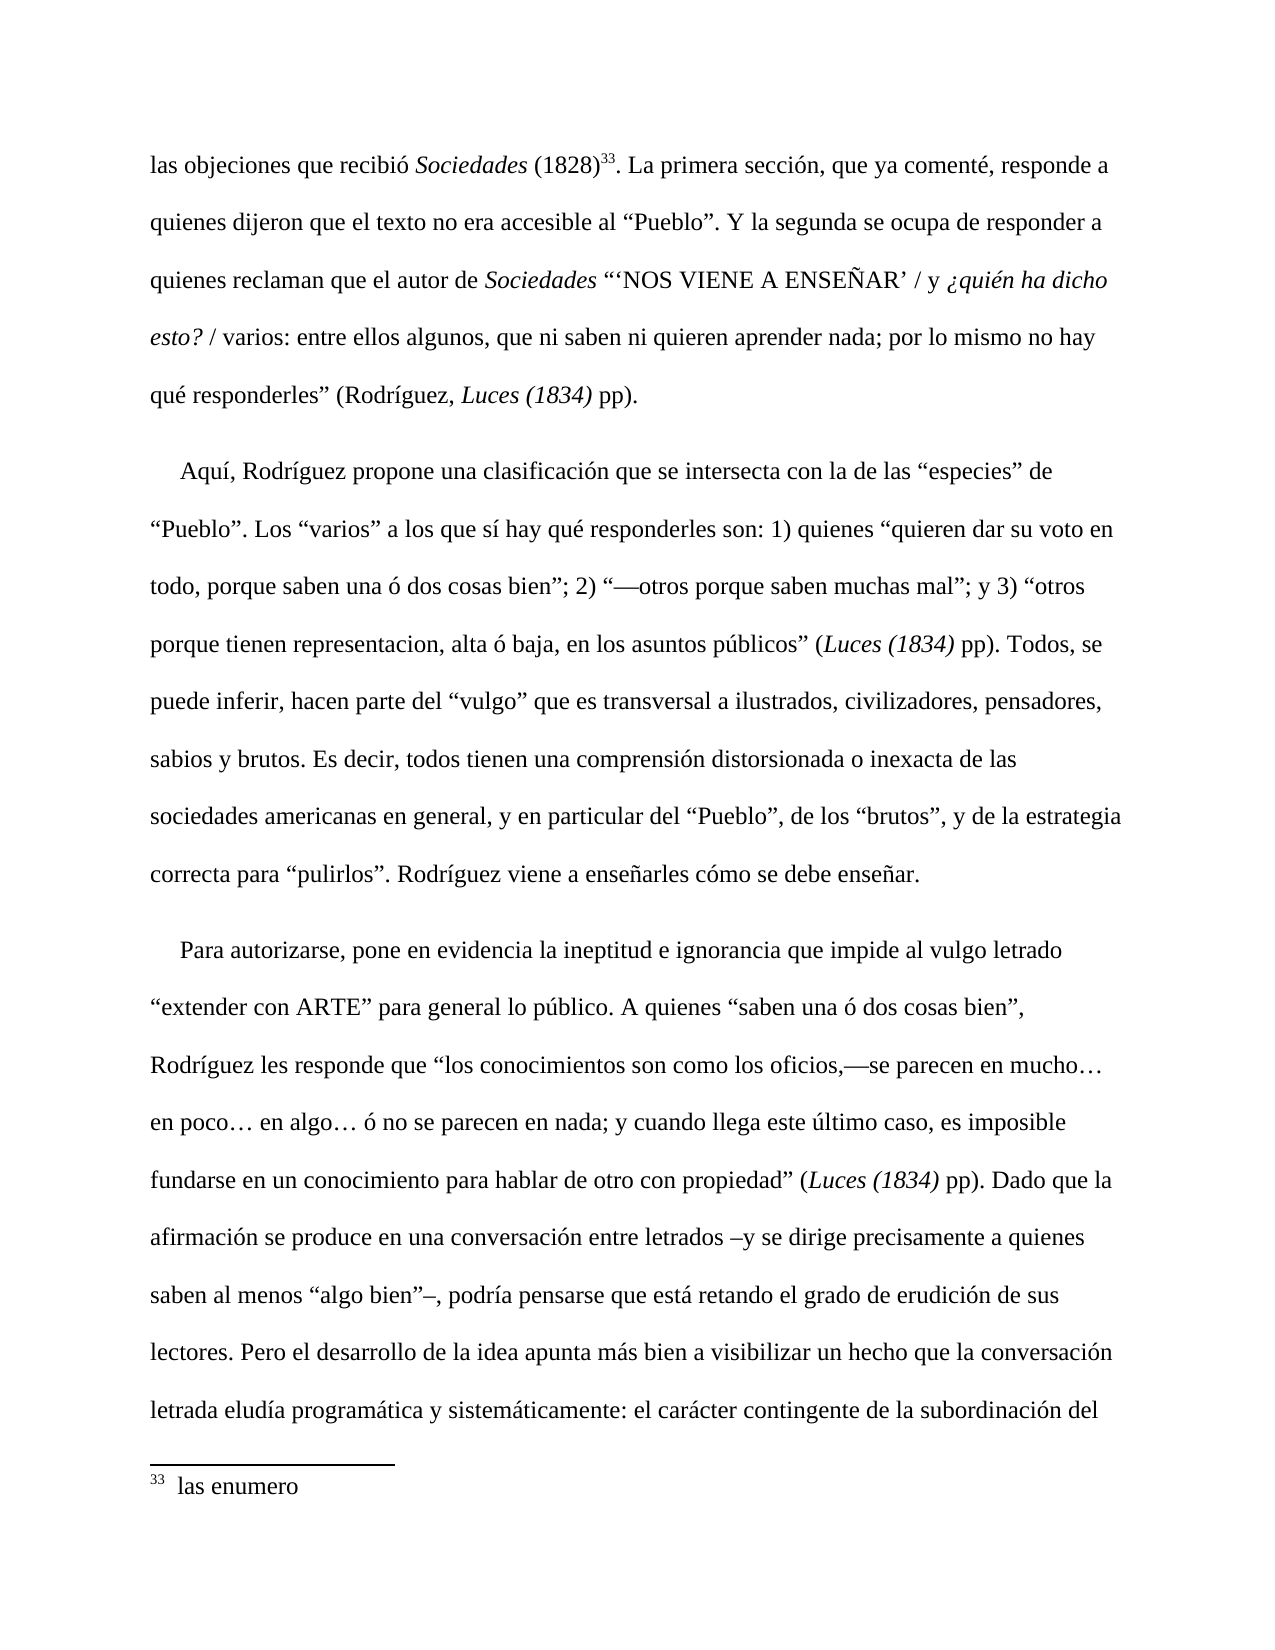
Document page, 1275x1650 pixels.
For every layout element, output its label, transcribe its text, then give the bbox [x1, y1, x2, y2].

text Aquí, Rodríguez propone una clasificación que se intersecta con la de las “especies” de “Pueblo”. Los “varios” a los que sí hay qué responderles son: 1) quienes “quieren dar su voto en todo, porque saben una ó dos cosas bien”; 2) “—otros porque saben muchas mal”; y 3) “otros porque tienen representacion, alta ó baja, en los asuntos públicos” (Luces (1834) pp). Todos, se puede inferir, hacen parte del “vulgo” que es transversal a ilustrados, civilizadores, pensadores, sabios y brutos. Es decir, todos tienen una comprensión distorsionada o inexacta de las sociedades americanas en general, y en particular del “Pueblo”, de los “brutos”, y de la estrategia correcta para “pulirlos”. Rodríguez viene a enseñarles cómo se debe enseñar. [150, 456, 1125, 887]
text las objeciones que recibió Sociedades (1828). La primera sección, que ya comenté, responde a quienes dijeron que el texto no era accesible al “Pueblo”. Y la segunda se ocupa de responder a quienes reclaman que el autor de Sociedades “‘NOS VIENE A ENSEÑAR’ / y ¿quién ha dicho esto? / varios: entre ellos algunos, que ni saben ni quieren aprender nada; por lo mismo no hay qué responderles” (Rodríguez, Luces (1834) pp). [150, 150, 1125, 409]
text Para autorizarse, pone en evidencia la ineptitud e ignorancia que impide al vulgo letrado “extender con ARTE” para general lo público. A quienes “saben una ó dos cosas bien”, Rodríguez les responde que “los conocimientos son como los oficios,—se parecen en mucho… en poco… en algo… ó no se parecen en nada; y cuando llega este último caso, es imposible fundarse en un conocimiento para hablar de otro con propiedad” (Luces (1834) pp). Dado que la afirmación se produce en una conversación entre letrados –y se dirige precisamente a quienes saben al menos “algo bien”–, podría pensarse que está retando el grado de erudición de sus lectores. Pero el desarrollo de la idea apunta más bien a visibilizar un hecho que la conversación letrada eludía programática y sistemáticamente: el carácter contingente de la subordinación del [150, 935, 1125, 1424]
text las enumero [150, 1471, 1125, 1500]
